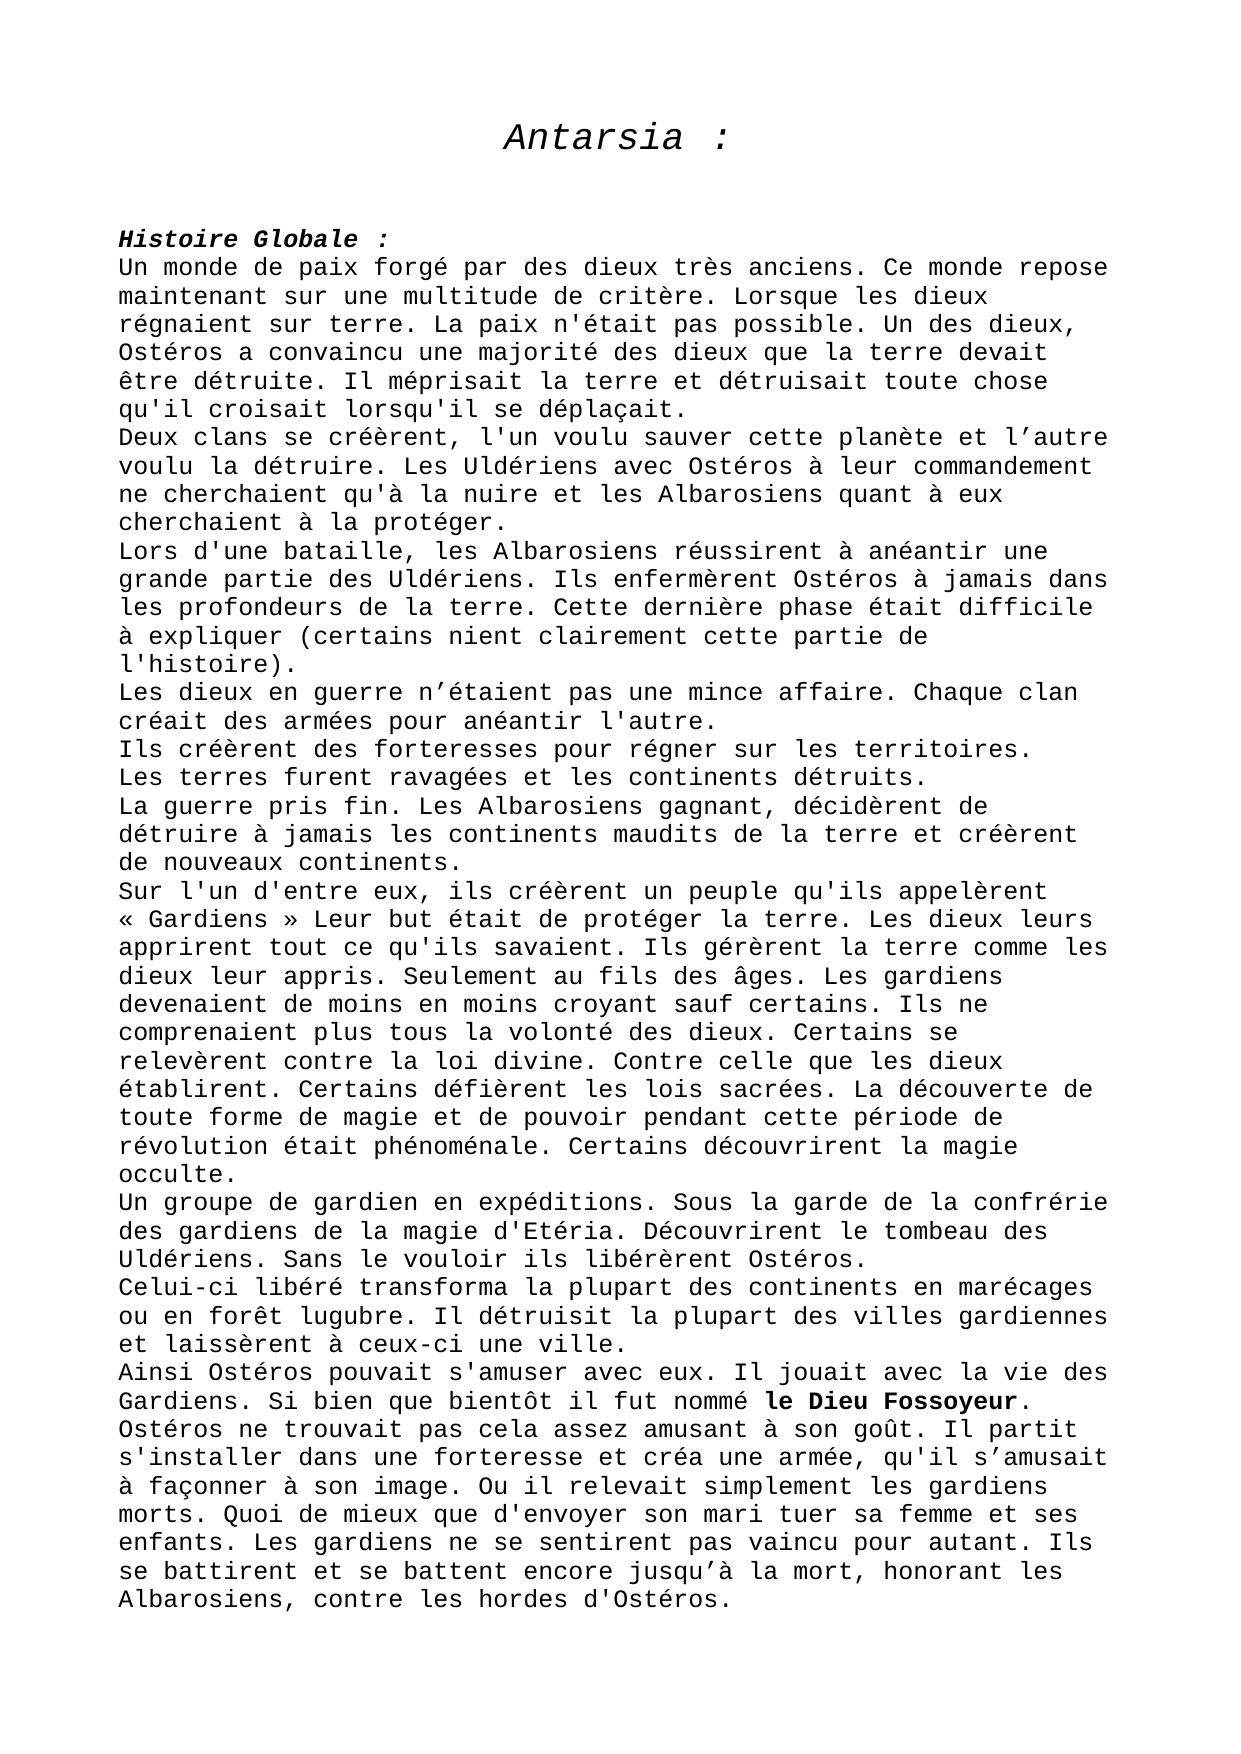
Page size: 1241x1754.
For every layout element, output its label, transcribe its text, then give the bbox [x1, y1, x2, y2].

text Celui-ci libéré transforma la plupart des continents en marécages ou en forêt lugubre. Il détruisit la plupart des villes gardiennes et laissèrent à ceux-ci une ville. [118, 1275, 1122, 1360]
text Les terres furent ravagées et les continents détruits. [118, 765, 1122, 793]
text Un groupe de gardien en expéditions. Sous la garde de la confrérie des gardiens de la magie d'Etéria. Découvrirent le tombeau des Uldériens. Sans le vouloir ils libérèrent Ostéros. [118, 1190, 1122, 1275]
text Un monde de paix forgé par des dieux très anciens. Ce monde repose maintenant sur une multitude de critère. Lorsque les dieux régnaient sur terre. La paix n'était pas possible. Un des dieux, Ostéros a convaincu une majorité des dieux que la terre devait être détruite. Il méprisait la terre et détruisait toute chose qu'il croisait lorsqu'il se déplaçait. [118, 255, 1122, 425]
text Ils créèrent des forteresses pour régner sur les territoires. [118, 737, 1122, 765]
text Sur l'un d'entre eux, ils créèrent un peuple qu'ils appelèrent « Gardiens » Leur but était de protéger la terre. Les dieux leurs apprirent tout ce qu'ils savaient. Ils gérèrent la terre comme les dieux leur appris. Seulement au fils des âges. Les gardiens devenaient de moins en moins croyant sauf certains. Ils ne comprenaient plus tous la volonté des dieux. Certains se relevèrent contre la loi divine. Contre celle que les dieux établirent. Certains défièrent les lois sacrées. La découverte de toute forme de magie et de pouvoir pendant cette période de révolution était phénoménale. Certains découvrirent la magie occulte. [118, 878, 1122, 1190]
text Antarsia : [118, 118, 1122, 161]
text Les dieux en guerre n’étaient pas une mince affaire. Chaque clan créait des armées pour anéantir l'autre. [118, 680, 1122, 737]
text Ainsi Ostéros pouvait s'amuser avec eux. Il jouait avec la vie des Gardiens. Si bien que bientôt il fut nommé le Dieu Fossoyeur. Ostéros ne trouvait pas cela assez amusant à son goût. Il partit s'installer dans une forteresse et créa une armée, qu'il s’amusait à façonner à son image. Ou il relevait simplement les gardiens morts. Quoi de mieux que d'envoyer son mari tuer sa femme et ses enfants. Les gardiens ne se sentirent pas vaincu pour autant. Ils se battirent et se battent encore jusqu’à la mort, honorant les Albarosiens, contre les hordes d'Ostéros. [118, 1360, 1122, 1615]
text La guerre pris fin. Les Albarosiens gagnant, décidèrent de détruire à jamais les continents maudits de la terre et créèrent de nouveaux continents. [118, 793, 1122, 878]
text Deux clans se créèrent, l'un voulu sauver cette planète et l’autre voulu la détruire. Les Uldériens avec Ostéros à leur commandement ne cherchaient qu'à la nuire et les Albarosiens quant à eux cherchaient à la protéger. [118, 425, 1122, 538]
text Histoire Globale : [118, 227, 1122, 255]
text Lors d'une bataille, les Albarosiens réussirent à anéantir une grande partie des Uldériens. Ils enfermèrent Ostéros à jamais dans les profondeurs de la terre. Cette dernière phase était difficile à expliquer (certains nient clairement cette partie de l'histoire). [118, 538, 1122, 680]
